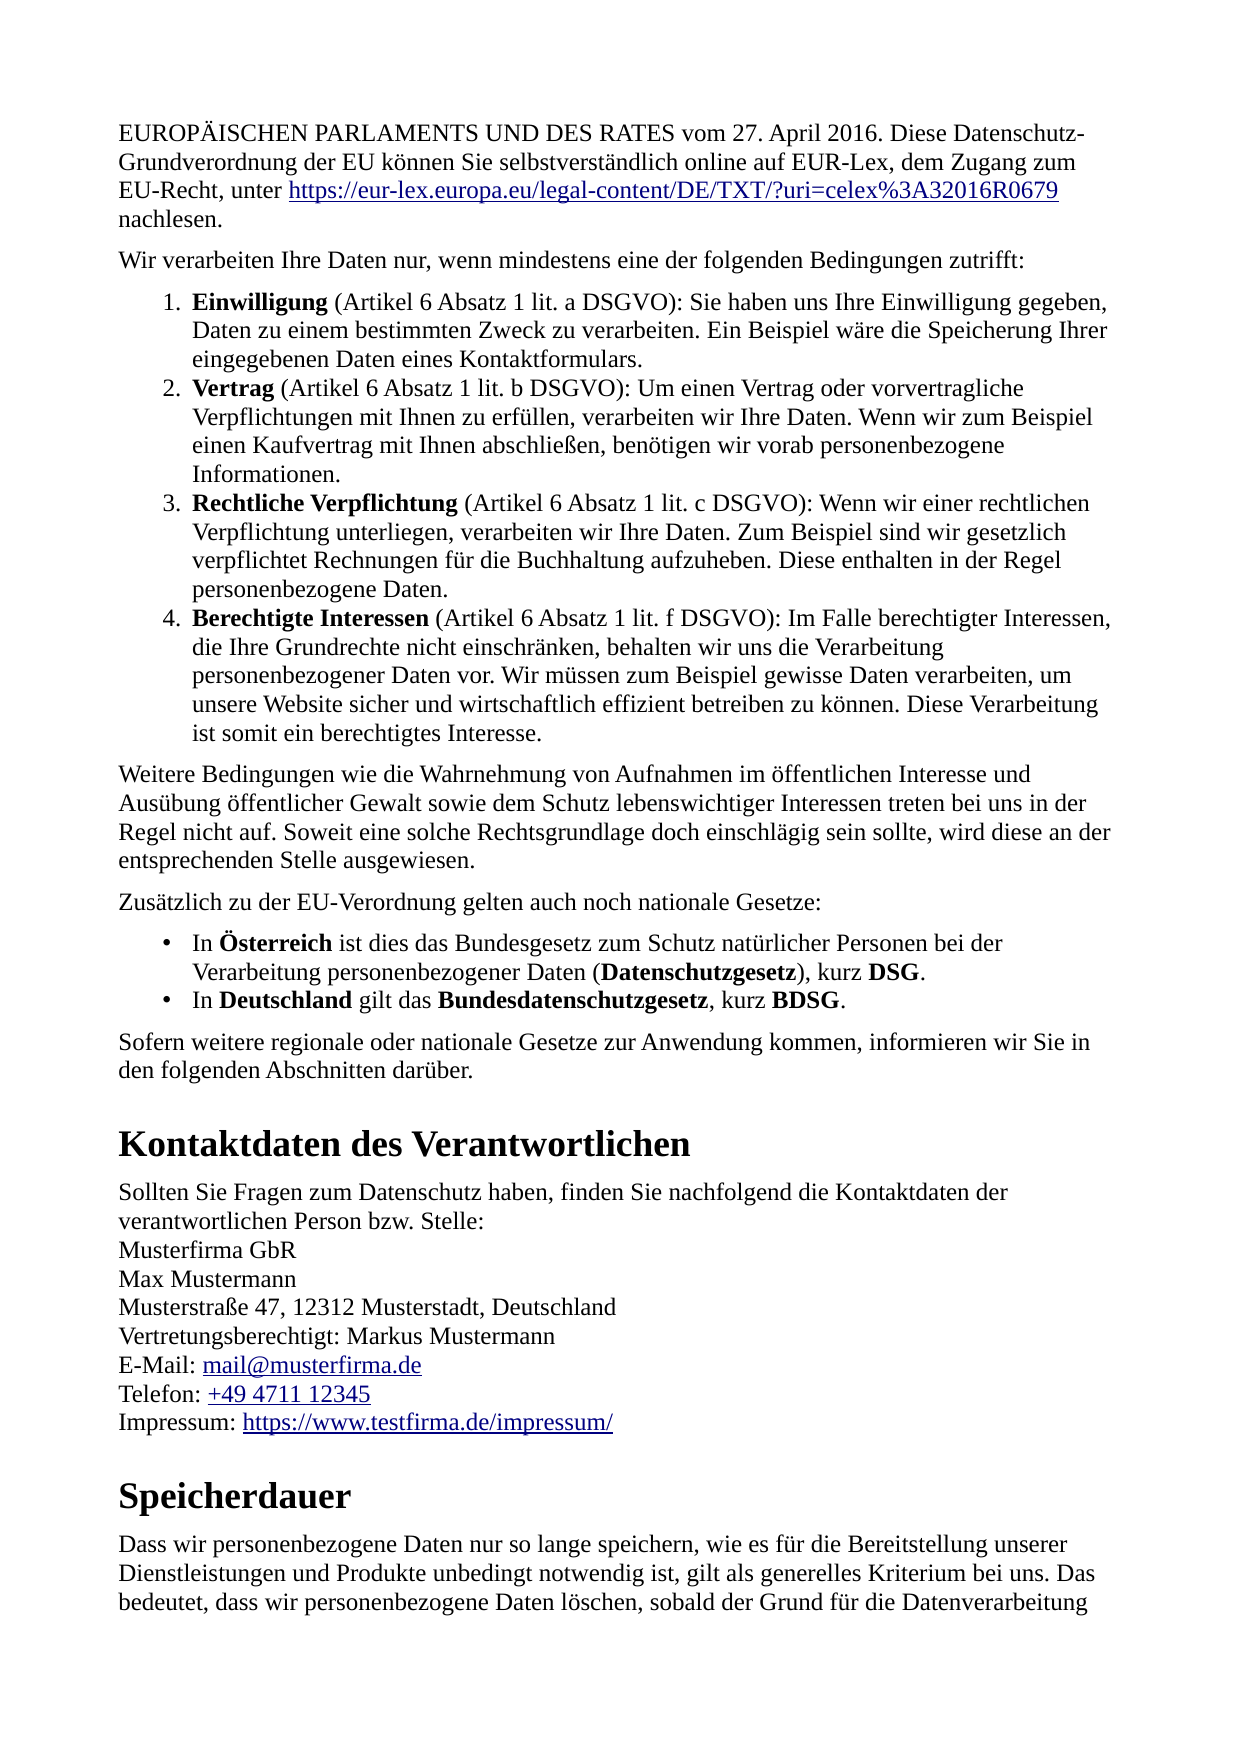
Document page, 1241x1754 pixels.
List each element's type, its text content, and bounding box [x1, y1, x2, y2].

list Einwilligung (Artikel 6 Absatz 1 lit. a DSGVO): Sie haben uns Ihre Einwilligung gegeben, Daten zu einem bestimmten Zweck zu verarbeiten. Ein Beispiel wäre die Speicherung Ihrer eingegebenen Daten eines Kontaktformulars. [162, 287, 1122, 373]
list In Österreich ist dies das Bundesgesetz zum Schutz natürlicher Personen bei der Verarbeitung personenbezogener Daten (Datenschutzgesetz), kurz DSG. [162, 928, 1122, 986]
text EUROPÄISCHEN PARLAMENTS UND DES RATES vom 27. April 2016. Diese Datenschutz-Grundverordnung der EU können Sie selbstverständlich online auf EUR-Lex, dem Zugang zum EU-Recht, unter https://eur-lex.europa.eu/legal-content/DE/TXT/?uri=celex%3A32016R0679 nachlesen. [118, 118, 1122, 233]
list Vertrag (Artikel 6 Absatz 1 lit. b DSGVO): Um einen Vertrag oder vorvertragliche Verpflichtungen mit Ihnen zu erfüllen, verarbeiten wir Ihre Daten. Wenn wir zum Beispiel einen Kaufvertrag mit Ihnen abschließen, benötigen wir vorab personenbezogene Informationen. [162, 373, 1122, 488]
text Sollten Sie Fragen zum Datenschutz haben, finden Sie nachfolgend die Kontaktdaten der verantwortlichen Person bzw. Stelle: Musterfirma GbR Max Mustermann Musterstraße 47, 12312 Musterstadt, Deutschland Vertretungsberechtigt: Markus Mustermann E-Mail: mail@musterfirma.de Telefon: +49 4711 12345 Impressum: https://www.testfirma.de/impressum/ [118, 1177, 1122, 1436]
text Wir verarbeiten Ihre Daten nur, wenn mindestens eine der folgenden Bedingungen zutrifft: [118, 246, 1122, 274]
list In Deutschland gilt das Bundesdatenschutzgesetz, kurz BDSG. [162, 986, 1122, 1014]
text Weitere Bedingungen wie die Wahrnehmung von Aufnahmen im öffentlichen Interesse und Ausübung öffentlicher Gewalt sowie dem Schutz lebenswichtiger Interessen treten bei uns in der Regel nicht auf. Soweit eine solche Rechtsgrundlage doch einschlägig sein sollte, wird diese an der entsprechenden Stelle ausgewiesen. [118, 759, 1122, 874]
subtitle Kontaktdaten des Verantwortlichen [118, 1122, 1122, 1165]
list Berechtigte Interessen (Artikel 6 Absatz 1 lit. f DSGVO): Im Falle berechtigter Interessen, die Ihre Grundrechte nicht einschränken, behalten wir uns die Verarbeitung personenbezogener Daten vor. Wir müssen zum Beispiel gewisse Daten verarbeiten, um unsere Website sicher und wirtschaftlich effizient betreiben zu können. Diese Verarbeitung ist somit ein berechtigtes Interesse. [162, 603, 1122, 747]
text Sofern weitere regionale oder nationale Gesetze zur Anwendung kommen, informieren wir Sie in den folgenden Abschnitten darüber. [118, 1027, 1122, 1084]
list Rechtliche Verpflichtung (Artikel 6 Absatz 1 lit. c DSGVO): Wenn wir einer rechtlichen Verpflichtung unterliegen, verarbeiten wir Ihre Daten. Zum Beispiel sind wir gesetzlich verpflichtet Rechnungen für die Buchhaltung aufzuheben. Diese enthalten in der Regel personenbezogene Daten. [162, 488, 1122, 603]
text Zusätzlich zu der EU-Verordnung gelten auch noch nationale Gesetze: [118, 887, 1122, 916]
subtitle Speicherdauer [118, 1474, 1122, 1517]
text Dass wir personenbezogene Daten nur so lange speichern, wie es für die Bereitstellung unserer Dienstleistungen und Produkte unbedingt notwendig ist, gilt als generelles Kriterium bei uns. Das bedeutet, dass wir personenbezogene Daten löschen, sobald der Grund für die Datenverarbeitung [118, 1529, 1122, 1616]
